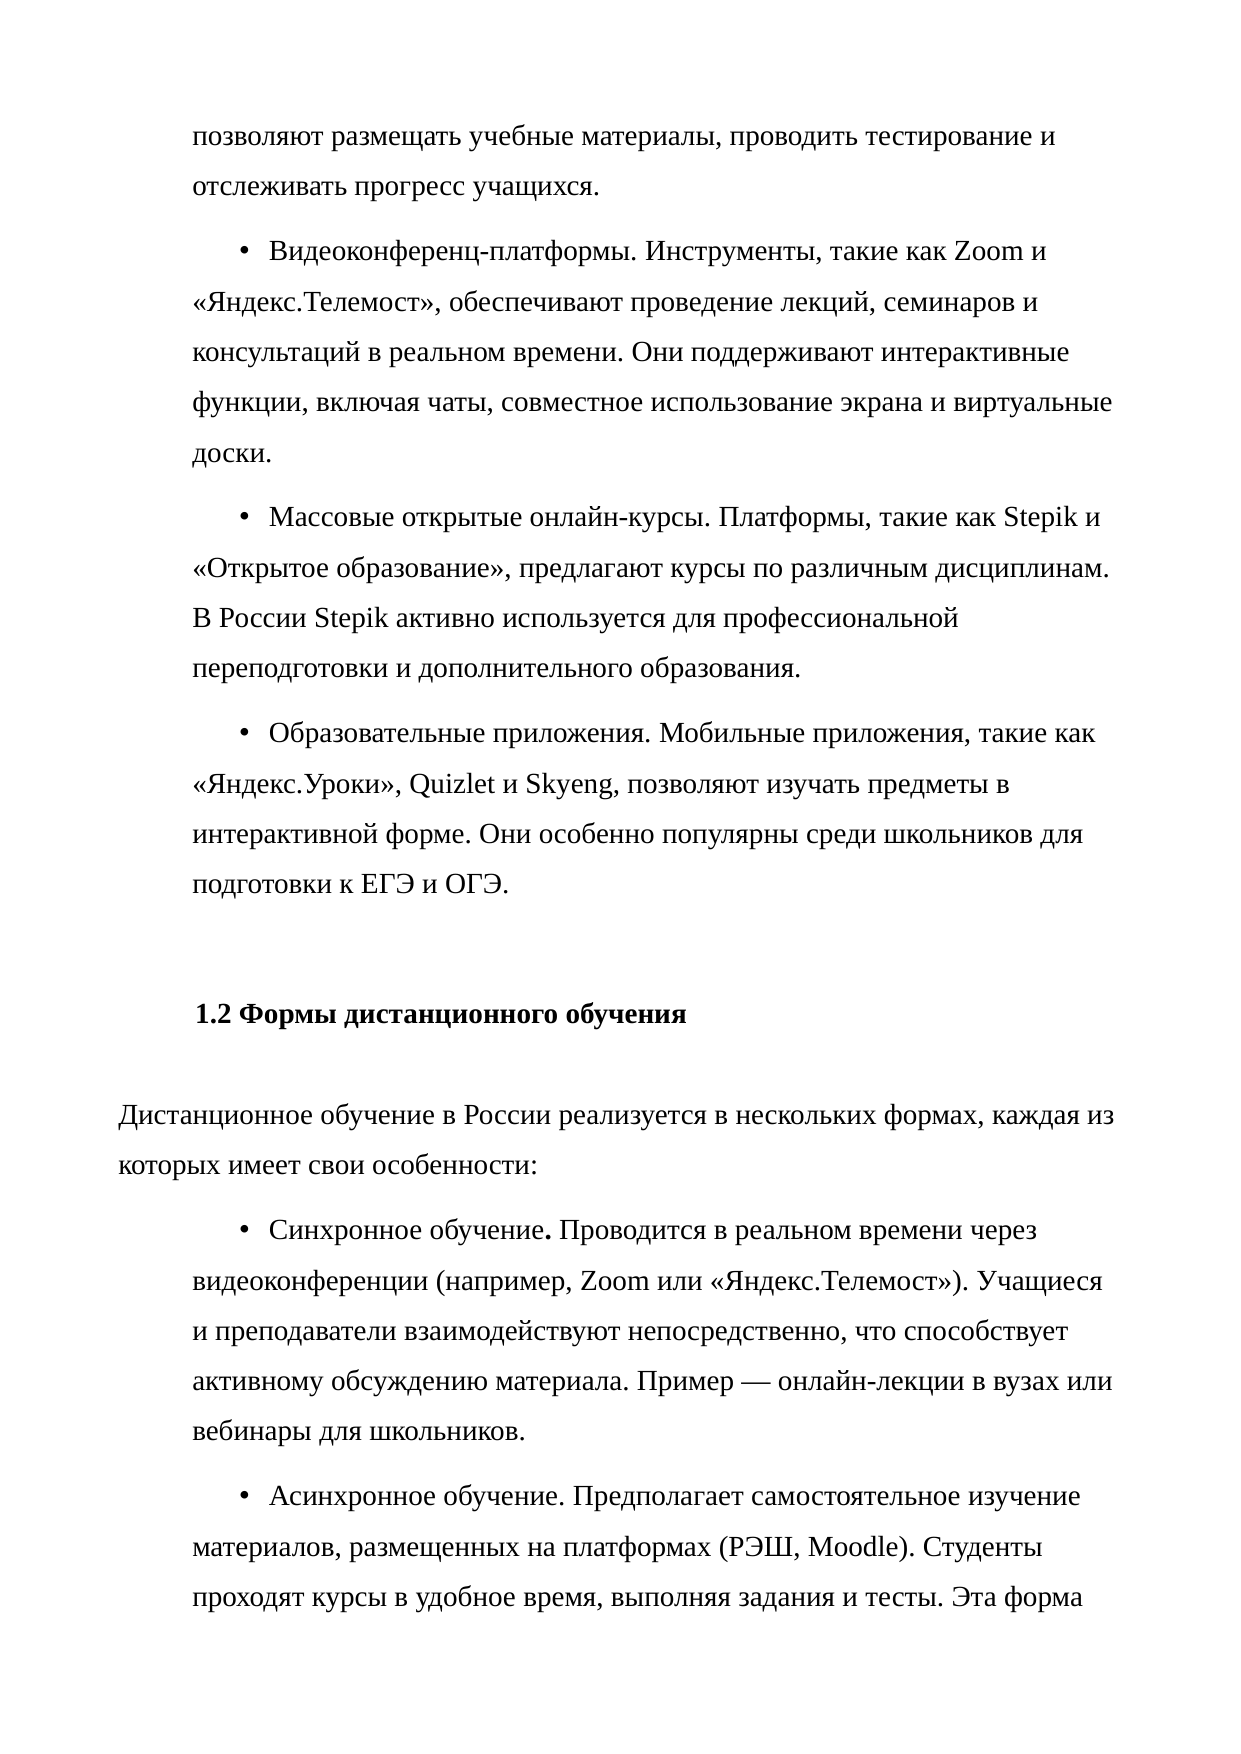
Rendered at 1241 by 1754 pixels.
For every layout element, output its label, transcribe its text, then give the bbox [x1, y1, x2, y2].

list Видеоконференц-платформы. Инструменты, такие как Zoom и «Яндекс.Телемост», обеспечивают проведение лекций, семинаров и консультаций в реальном времени. Они поддерживают интерактивные функции, включая чаты, совместное использование экрана и виртуальные доски. [162, 233, 1123, 468]
list Образовательные приложения. Мобильные приложения, такие как «Яндекс.Уроки», Quizlet и Skyeng, позволяют изучать предметы в интерактивной форме. Они особенно популярны среди школьников для подготовки к ЕГЭ и ОГЭ. [162, 716, 1123, 900]
list Асинхронное обучение. Предполагает самостоятельное изучение материалов, размещенных на платформах (РЭШ, Moodle). Студенты проходят курсы в удобное время, выполняя задания и тесты. Эта форма [162, 1478, 1123, 1613]
text Дистанционное обучение в России реализуется в нескольких формах, каждая из которых имеет свои особенности: [118, 1097, 1123, 1181]
list Массовые открытые онлайн-курсы. Платформы, такие как Stepik и «Открытое образование», предлагают курсы по различным дисциплинам. В России Stepik активно используется для профессиональной переподготовки и дополнительного образования. [162, 499, 1123, 684]
list позволяют размещать учебные материалы, проводить тестирование и отслеживать прогресс учащихся. [162, 118, 1123, 202]
list Синхронное обучение. Проводится в реальном времени через видеоконференции (например, Zoom или «Яндекс.Телемост»). Учащиеся и преподаватели взаимодействуют непосредственно, что способствует активному обсуждению материала. Пример — онлайн-лекции в вузах или вебинары для школьников. [162, 1212, 1123, 1447]
subtitle 1.2 Формы дистанционного обучения [118, 996, 1123, 1030]
